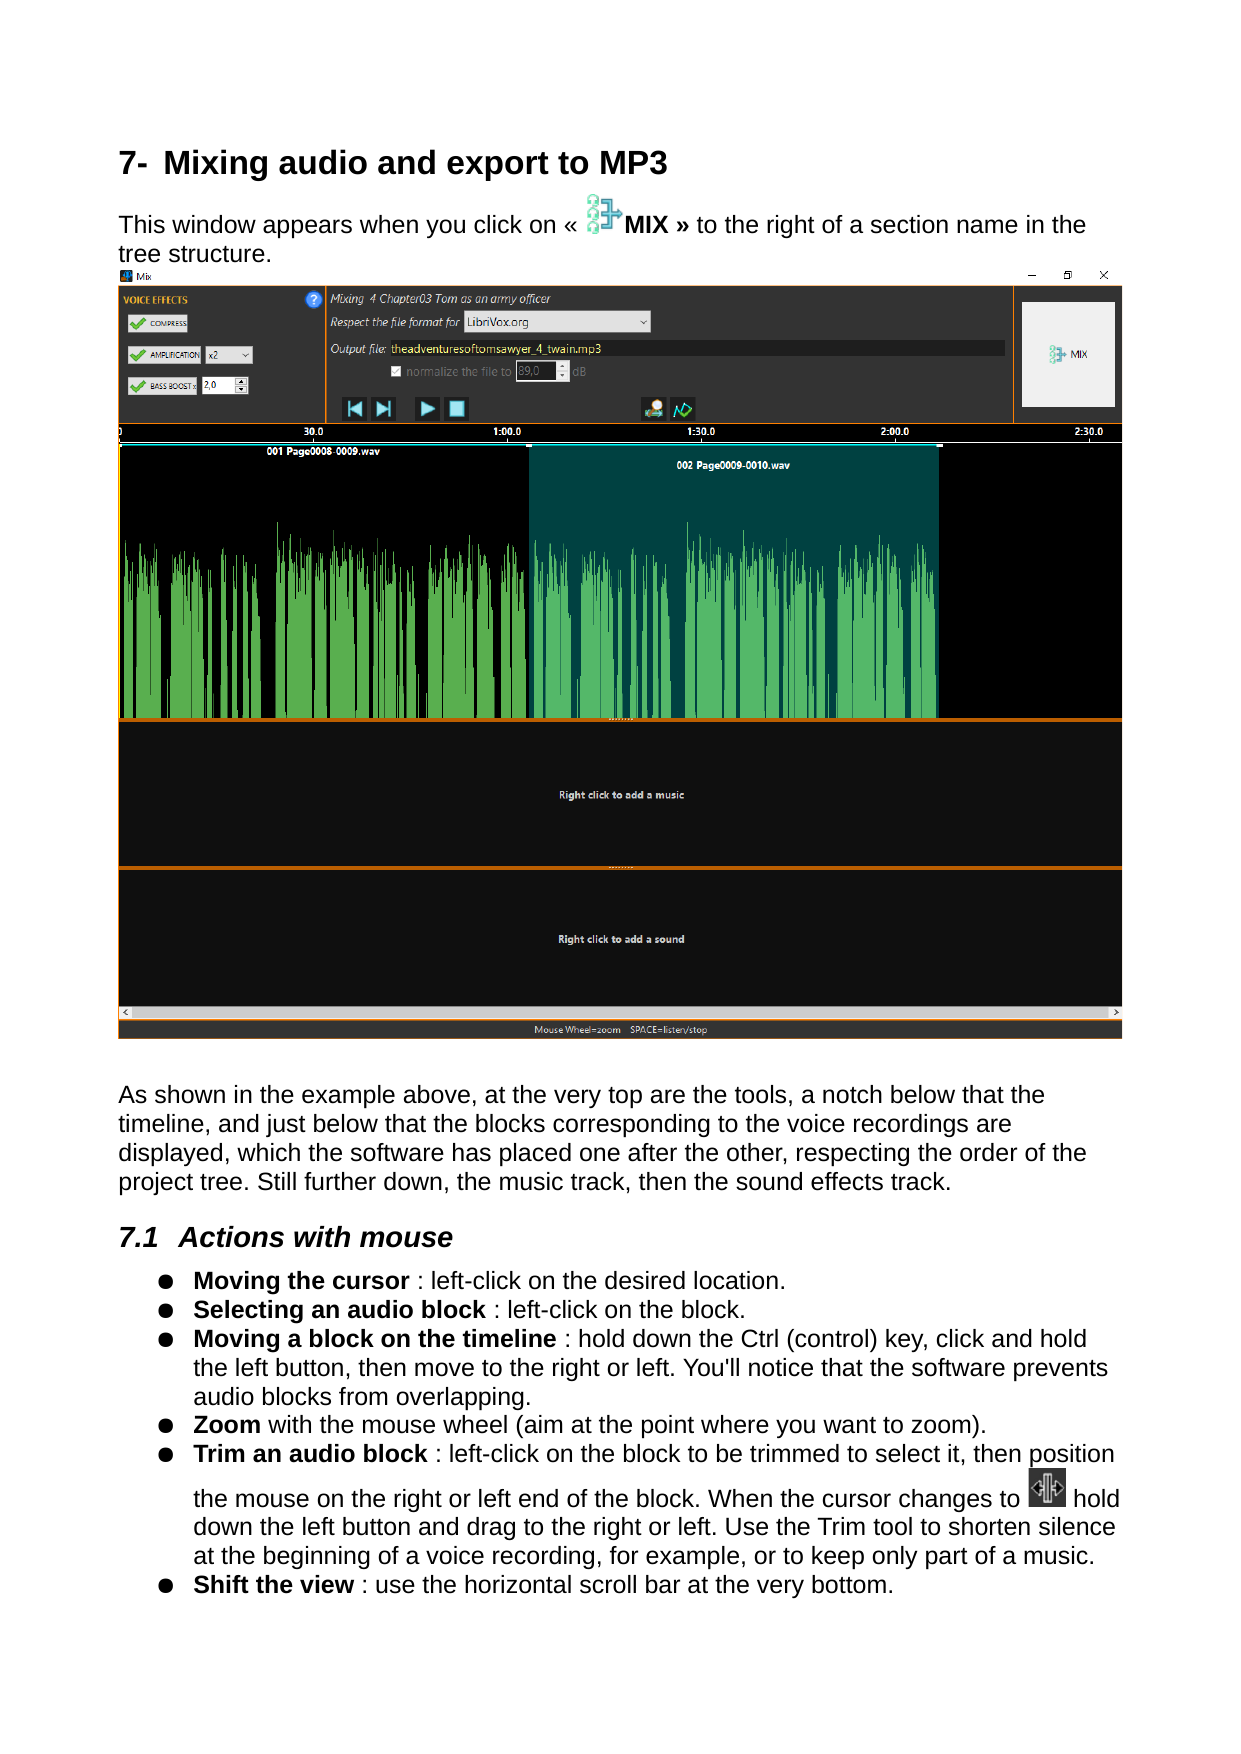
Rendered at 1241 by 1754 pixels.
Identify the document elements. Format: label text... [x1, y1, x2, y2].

list Trim an audio block : left-click on the block to be trimmed to select it, then position the mouse on the right or left end of the block. When the cursor changes to hold down the left button and drag to the right or left. Use the Trim tool to shorten silence at the beginning of a voice recording, for example, or to keep only part of a music. [156, 1439, 1122, 1570]
text As shown in the example above, at the very top are the tools, a notch below that the timeline, and just below that the blocks corresponding to the voice recordings are displayed, which the software has placed one after the other, respecting the order of the project tree. Still further down, the music track, then the sound effects track. [118, 1080, 1122, 1195]
subtitle Mixing audio and export to MP3 [118, 143, 1122, 182]
list Moving a block on the timeline : hold down the Ctrl (control) key, click and hold the left button, then move to the right or left. You'll notice that the software prevents audio blocks from overlapping. [156, 1324, 1122, 1410]
text This window appears when you click on « MIX » to the right of a section name in the tree structure. [118, 194, 1122, 267]
list Zoom with the mouse wheel (aim at the point where you want to zoom). [156, 1410, 1122, 1439]
picture [118, 267, 1123, 1039]
picture [585, 194, 624, 234]
subtitle Actions with mouse [118, 1220, 1122, 1254]
list Moving the cursor : left-click on the desired location. [156, 1266, 1122, 1295]
list Selecting an audio block : left-click on the block. [156, 1295, 1122, 1324]
picture [1028, 1468, 1066, 1507]
list Shift the view : use the horizontal scroll bar at the very bottom. [156, 1570, 1122, 1599]
